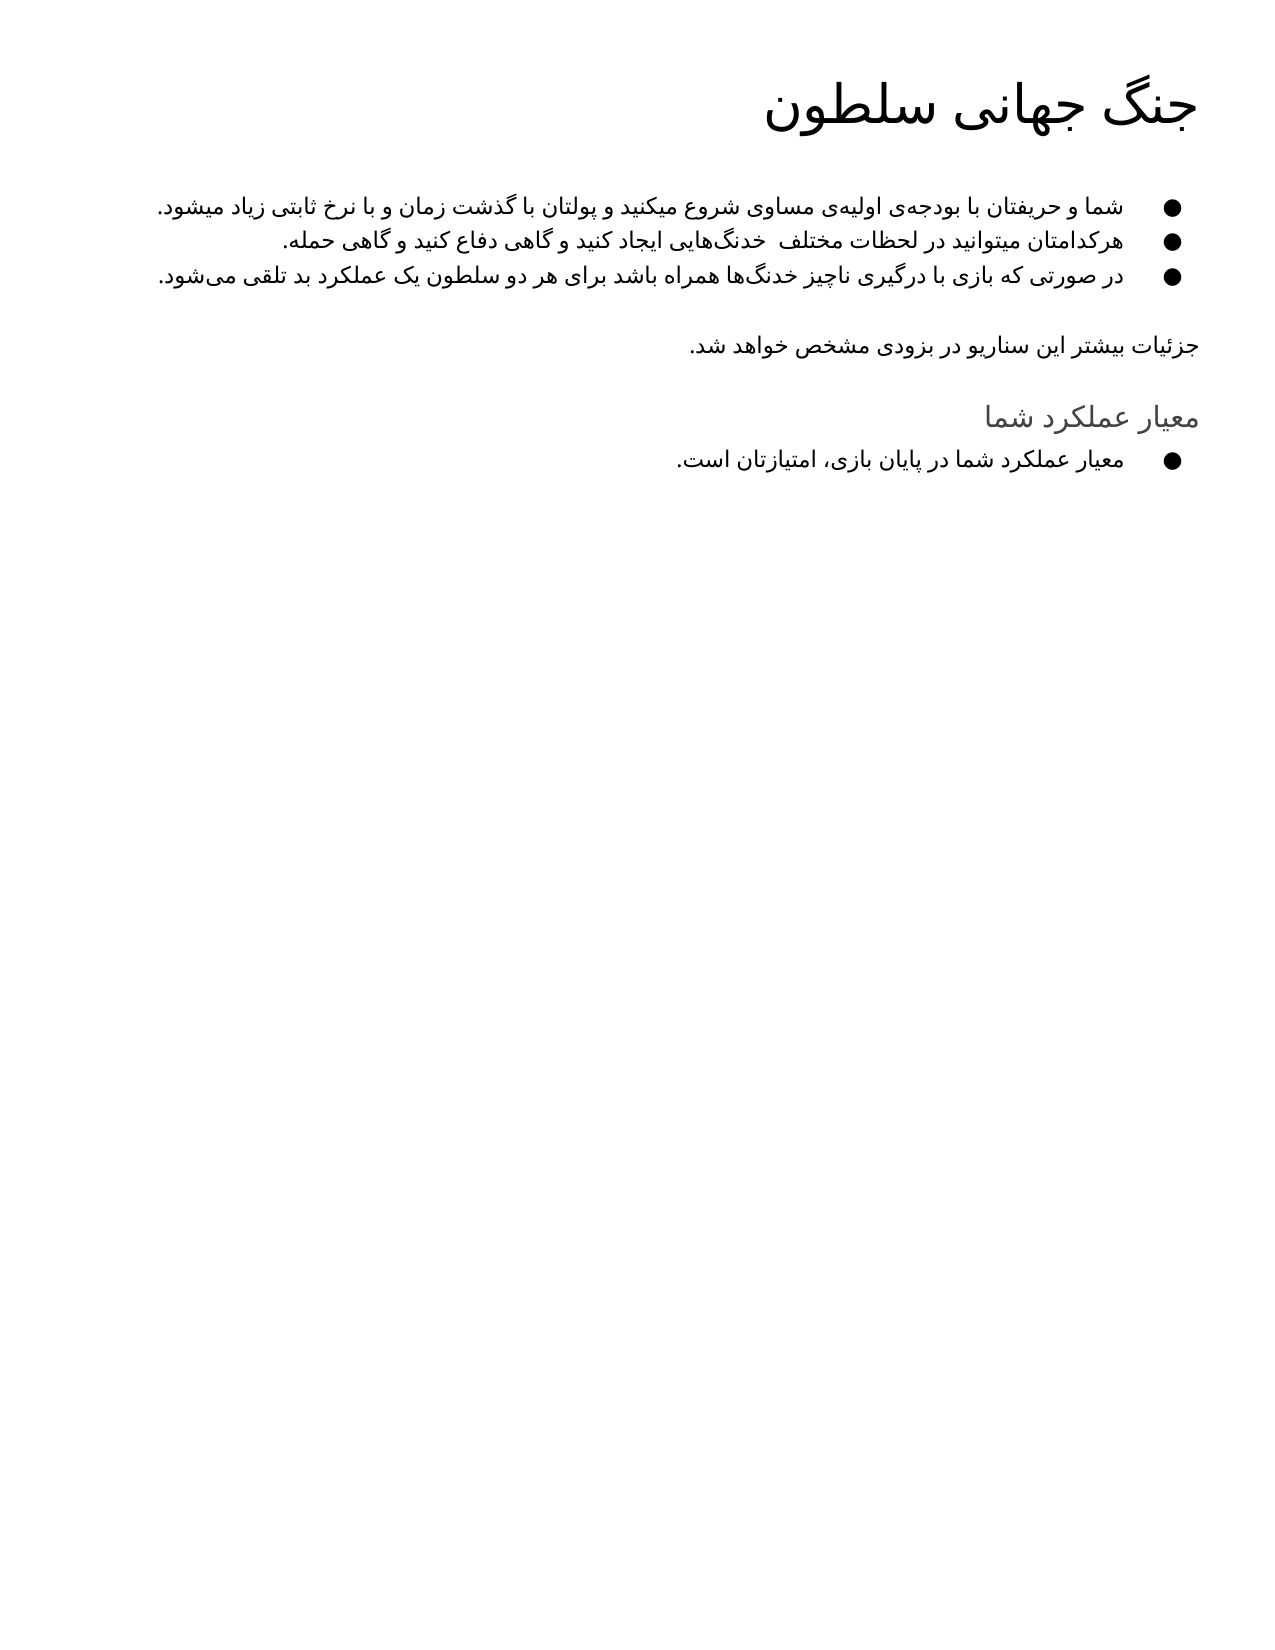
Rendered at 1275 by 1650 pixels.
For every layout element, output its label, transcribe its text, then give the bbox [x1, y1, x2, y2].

text جزئیات بیشتر این سناریو در بزودی مشخص خواهد شد. [75, 333, 1200, 363]
list معیار عملکرد شما در پایان بازی، امتیازتان است. [75, 447, 1162, 477]
subtitle معیار عملکرد شما [75, 401, 1200, 439]
list در صورتی که بازی با درگیری ناچیز خدنگ‌ها همراه باشد برای هر دو سلطون یک عملکرد بد تلقی می‌شود. [75, 263, 1162, 293]
list شما و حریفتان با بودجه‌ی اولیه‌ی مساوی شروع میکنید و پولتان با گذشت زمان و با نرخ ثابتی زیاد میشود. [75, 194, 1162, 224]
title جنگ جهانی سلطون [75, 75, 1200, 146]
list هرکدامتان میتوانید در لحظات مختلف خدنگ‌هایی ایجاد کنید و گاهی دفاع کنید و گاهی حمله. [75, 228, 1162, 258]
